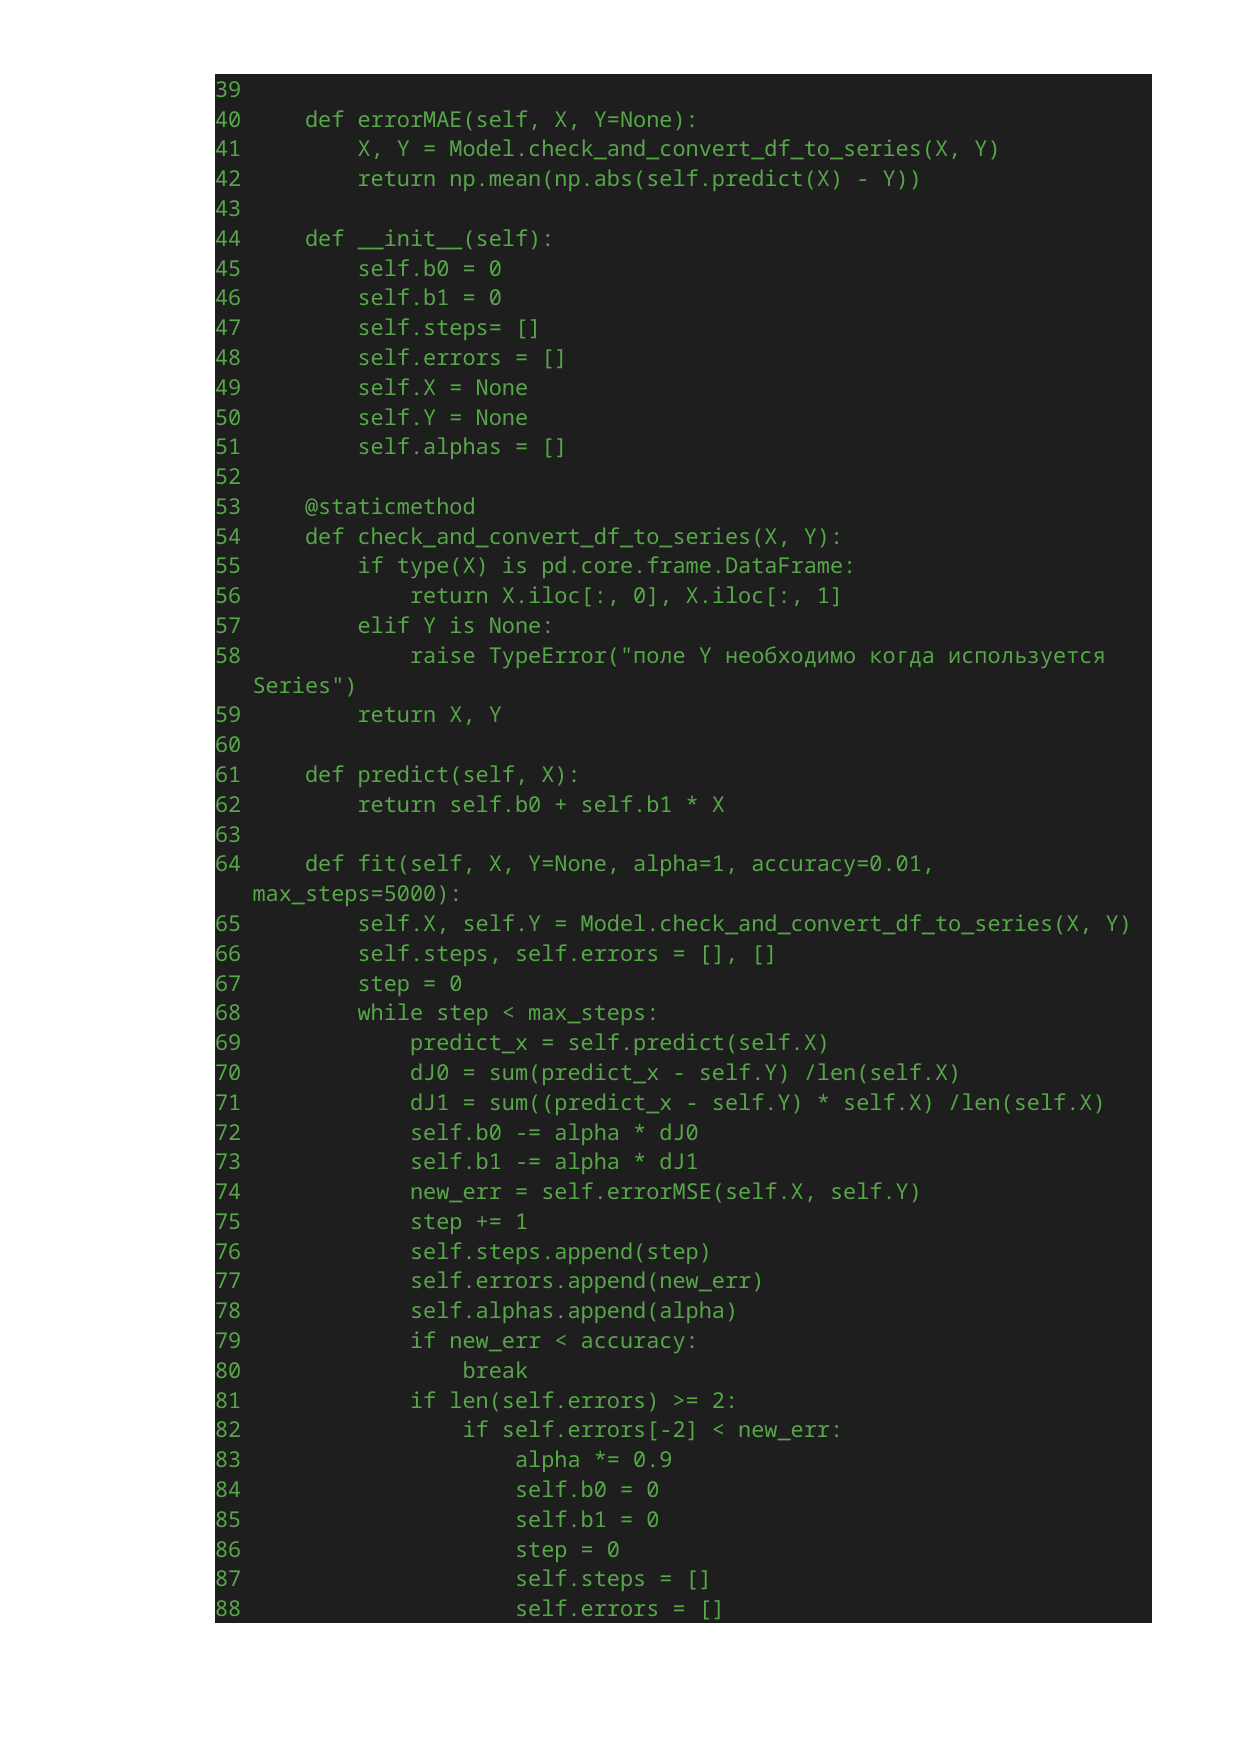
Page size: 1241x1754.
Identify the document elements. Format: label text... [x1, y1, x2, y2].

list def errorMAE(self, X, Y=None): [215, 103, 1152, 133]
list alpha *= 0.9 [215, 1444, 1152, 1474]
list self.steps= [] [215, 312, 1152, 342]
list def check_and_convert_df_to_series(X, Y): [215, 521, 1152, 550]
list self.steps = [] [215, 1563, 1152, 1593]
list dJ0 = sum(predict_x - self.Y) /len(self.X) [215, 1057, 1152, 1087]
list return self.b0 + self.b1 * X [215, 789, 1152, 818]
list self.steps.append(step) [215, 1236, 1152, 1265]
list self.b0 -= alpha * dJ0 [215, 1116, 1152, 1146]
list raise TypeError("поле Y необходимо когда используется Series") [215, 640, 1152, 699]
list step = 0 [215, 1533, 1152, 1563]
list self.steps, self.errors = [], [] [215, 938, 1152, 967]
list if self.errors[-2] < new_err: [215, 1414, 1152, 1444]
list self.b1 -= alpha * dJ1 [215, 1146, 1152, 1176]
list self.alphas = [] [215, 431, 1152, 461]
list if len(self.errors) >= 2: [215, 1384, 1152, 1414]
list break [215, 1355, 1152, 1384]
list return X, Y [215, 699, 1152, 729]
list @staticmethod [215, 491, 1152, 521]
list self.b1 = 0 [215, 1504, 1152, 1533]
list return np.mean(np.abs(self.predict(X) - Y)) [215, 163, 1152, 193]
list if type(X) is pd.core.frame.DataFrame: [215, 550, 1152, 580]
list self.errors = [] [215, 342, 1152, 372]
list return X.iloc[:, 0], X.iloc[:, 1] [215, 580, 1152, 610]
list if new_err < accuracy: [215, 1325, 1152, 1355]
list dJ1 = sum((predict_x - self.Y) * self.X) /len(self.X) [215, 1087, 1152, 1116]
list def fit(self, X, Y=None, alpha=1, accuracy=0.01, max_steps=5000): [215, 848, 1152, 908]
list predict_x = self.predict(self.X) [215, 1027, 1152, 1057]
list def predict(self, X): [215, 759, 1152, 789]
list step = 0 [215, 967, 1152, 997]
list self.b0 = 0 [215, 1474, 1152, 1504]
list self.Y = None [215, 401, 1152, 431]
list self.X, self.Y = Model.check_and_convert_df_to_series(X, Y) [215, 908, 1152, 938]
list self.errors = [] [215, 1593, 1152, 1623]
list self.X = None [215, 372, 1152, 401]
list self.errors.append(new_err) [215, 1265, 1152, 1295]
list self.b0 = 0 [215, 252, 1152, 282]
list def __init__(self): [215, 223, 1152, 252]
list self.b1 = 0 [215, 282, 1152, 312]
list self.alphas.append(alpha) [215, 1295, 1152, 1325]
list X, Y = Model.check_and_convert_df_to_series(X, Y) [215, 133, 1152, 163]
list new_err = self.errorMSE(self.X, self.Y) [215, 1176, 1152, 1206]
list elif Y is None: [215, 610, 1152, 640]
list step += 1 [215, 1206, 1152, 1236]
list while step < max_steps: [215, 997, 1152, 1027]
